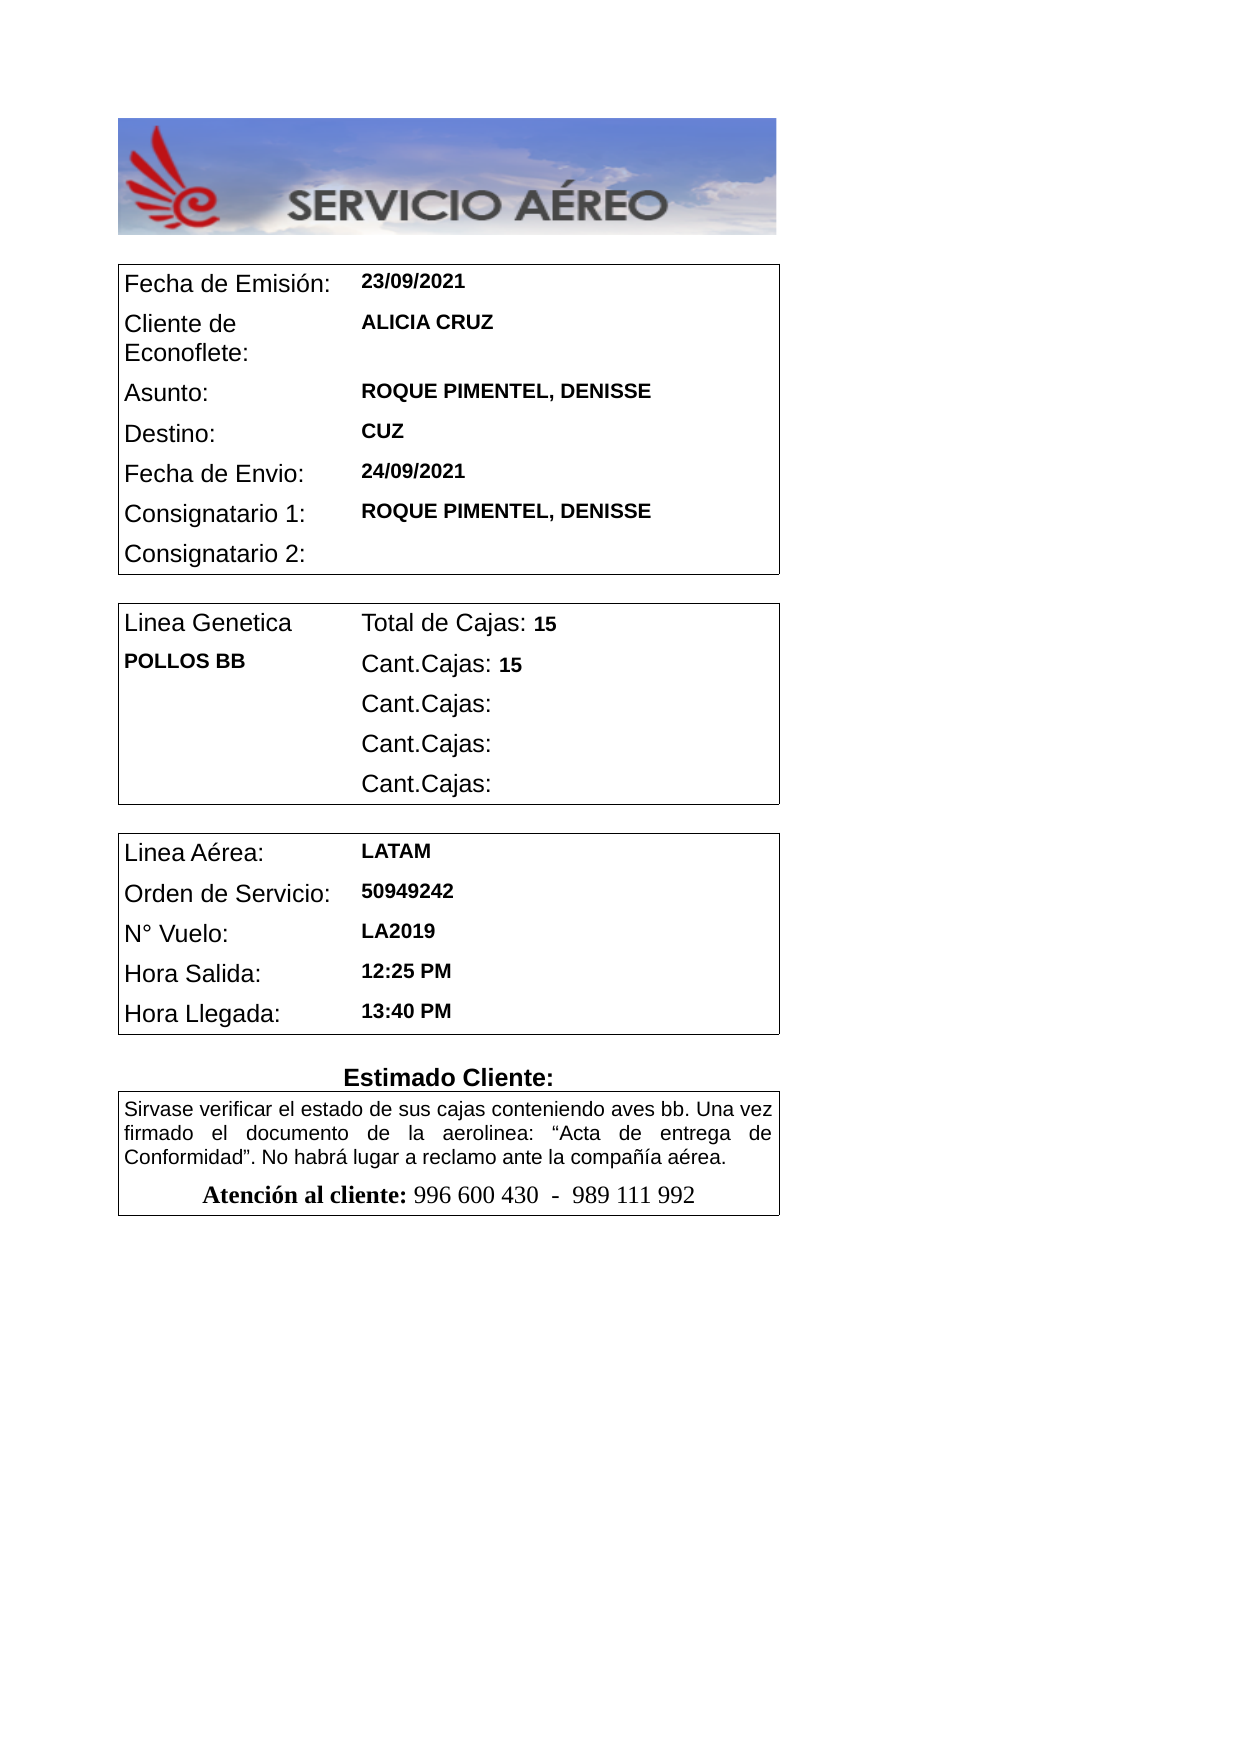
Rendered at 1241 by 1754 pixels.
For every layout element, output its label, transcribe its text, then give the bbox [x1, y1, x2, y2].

table_cell Consignatario 2: [119, 534, 356, 574]
table_cell 13:40 PM [356, 994, 779, 1034]
table_cell LATAM [356, 834, 779, 873]
table_cell Consignatario 1: [119, 493, 356, 533]
table_cell Estimado Cliente: [118, 1035, 779, 1091]
table_cell CUZ [356, 413, 779, 453]
table_cell 24/09/2021 [356, 453, 779, 493]
table_cell ROQUE PIMENTEL, DENISSE [356, 493, 779, 533]
table_cell [118, 575, 356, 603]
table_cell Hora Llegada: [119, 994, 356, 1034]
table_cell Orden de Servicio: [119, 873, 356, 913]
table_cell [356, 805, 779, 833]
table_cell Destino: [119, 413, 356, 453]
table_cell [356, 575, 779, 603]
table_cell Atención al cliente: 996 600 430 - 989 111 992 [119, 1175, 779, 1215]
table_cell Fecha de Envio: [119, 453, 356, 493]
table_cell Cant.Cajas: [356, 764, 779, 804]
table_cell Asunto: [119, 373, 356, 413]
table_cell [118, 805, 356, 833]
table_cell [119, 683, 356, 723]
table_cell [119, 723, 356, 763]
table_cell POLLOS BB [119, 643, 356, 683]
table_cell 50949242 [356, 873, 779, 913]
table_cell N° Vuelo: [119, 913, 356, 953]
table_cell Cant.Cajas: [356, 723, 779, 763]
table_cell Linea Aérea: [119, 834, 356, 873]
table_header 23/09/2021 [356, 265, 779, 304]
table_cell 12:25 PM [356, 953, 779, 993]
table_header Fecha de Emisión: [119, 265, 356, 304]
table_cell Cant.Cajas: [356, 683, 779, 723]
table_cell Total de Cajas: 15 [356, 604, 779, 643]
picture [118, 118, 777, 235]
table_cell [119, 764, 356, 804]
table_cell Cant.Cajas: 15 [356, 643, 779, 683]
table_cell Hora Salida: [119, 953, 356, 993]
table_cell ROQUE PIMENTEL, DENISSE [356, 373, 779, 413]
table_cell Cliente de Econoflete: [119, 304, 356, 373]
table_cell ALICIA CRUZ [356, 304, 779, 373]
table_cell [356, 534, 779, 574]
table_cell Sirvase verificar el estado de sus cajas conteniendo aves bb. Una vez firmado el documento de la aerolinea: “Acta de entrega de Conformidad”. No habrá lugar a reclamo ante la compañía aérea. [119, 1092, 779, 1175]
table_cell LA2019 [356, 913, 779, 953]
table_cell Linea Genetica [119, 604, 356, 643]
